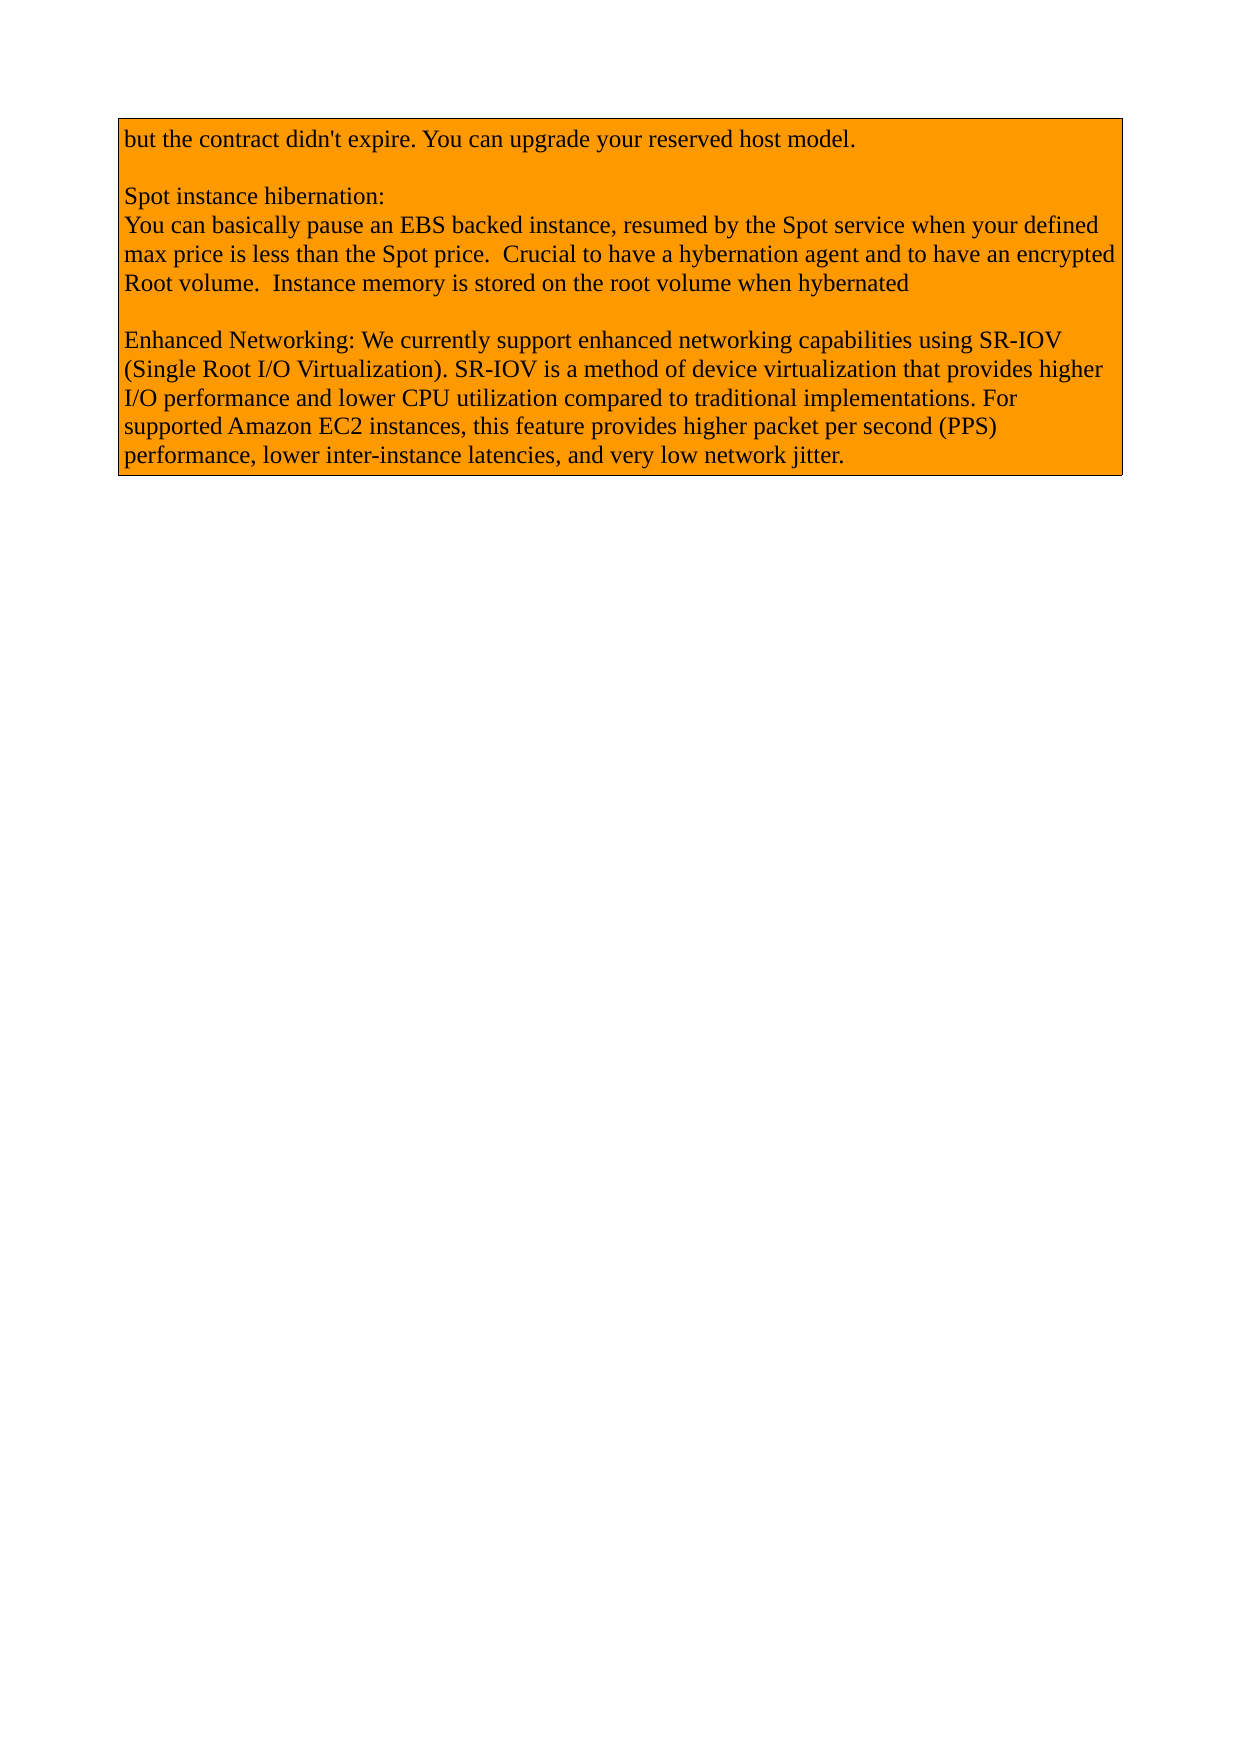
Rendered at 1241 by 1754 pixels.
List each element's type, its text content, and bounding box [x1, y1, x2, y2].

table_cell but the contract didn't expire. You can upgrade your reserved host model. Spot instance hibernation: You can basically pause an EBS backed instance, resumed by the Spot service when your defined max price is less than the Spot price. Crucial to have a hybernation agent and to have an encrypted Root volume. Instance memory is stored on the root volume when hybernated Enhanced Networking: We currently support enhanced networking capabilities using SR-IOV (Single Root I/O Virtualization). SR-IOV is a method of device virtualization that provides higher I/O performance and lower CPU utilization compared to traditional implementations. For supported Amazon EC2 instances, this feature provides higher packet per second (PPS) performance, lower inter-instance latencies, and very low network jitter. [119, 119, 1122, 475]
